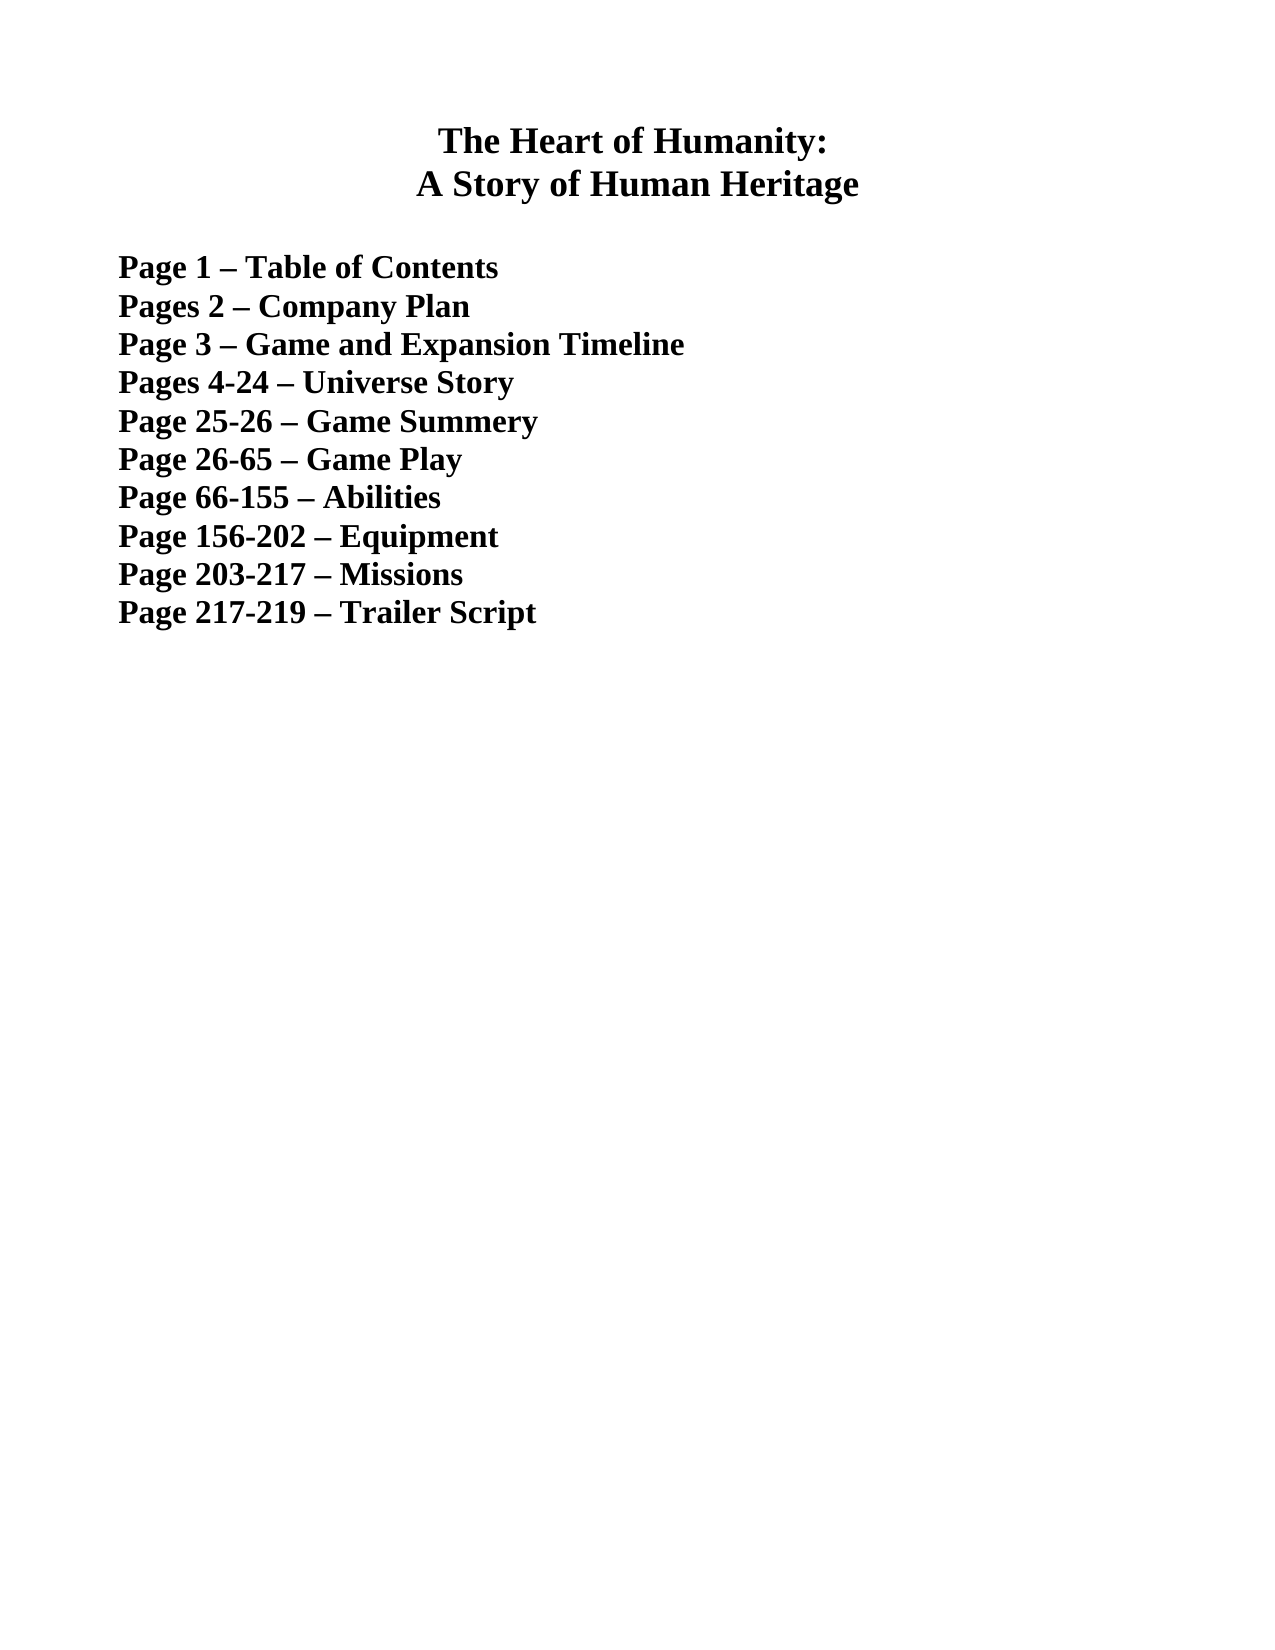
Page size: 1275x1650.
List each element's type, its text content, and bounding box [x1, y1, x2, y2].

text Pages 4-24 – Universe Story [118, 362, 1157, 401]
text Page 26-65 – Game Play [118, 439, 1157, 477]
text Page 203-217 – Missions [118, 554, 1157, 592]
text Page 3 – Game and Expansion Timeline [118, 324, 1157, 362]
text Page 1 – Table of Contents [118, 247, 1157, 286]
text Page 25-26 – Game Summery [118, 401, 1157, 439]
text Pages 2 – Company Plan [118, 286, 1157, 324]
text Page 66-155 – Abilities [118, 477, 1157, 516]
text Page 156-202 – Equipment [118, 516, 1157, 554]
text Page 217-219 – Trailer Script [118, 592, 1157, 631]
text A Story of Human Heritage [118, 161, 1157, 204]
text The Heart of Humanity: [118, 118, 1157, 161]
